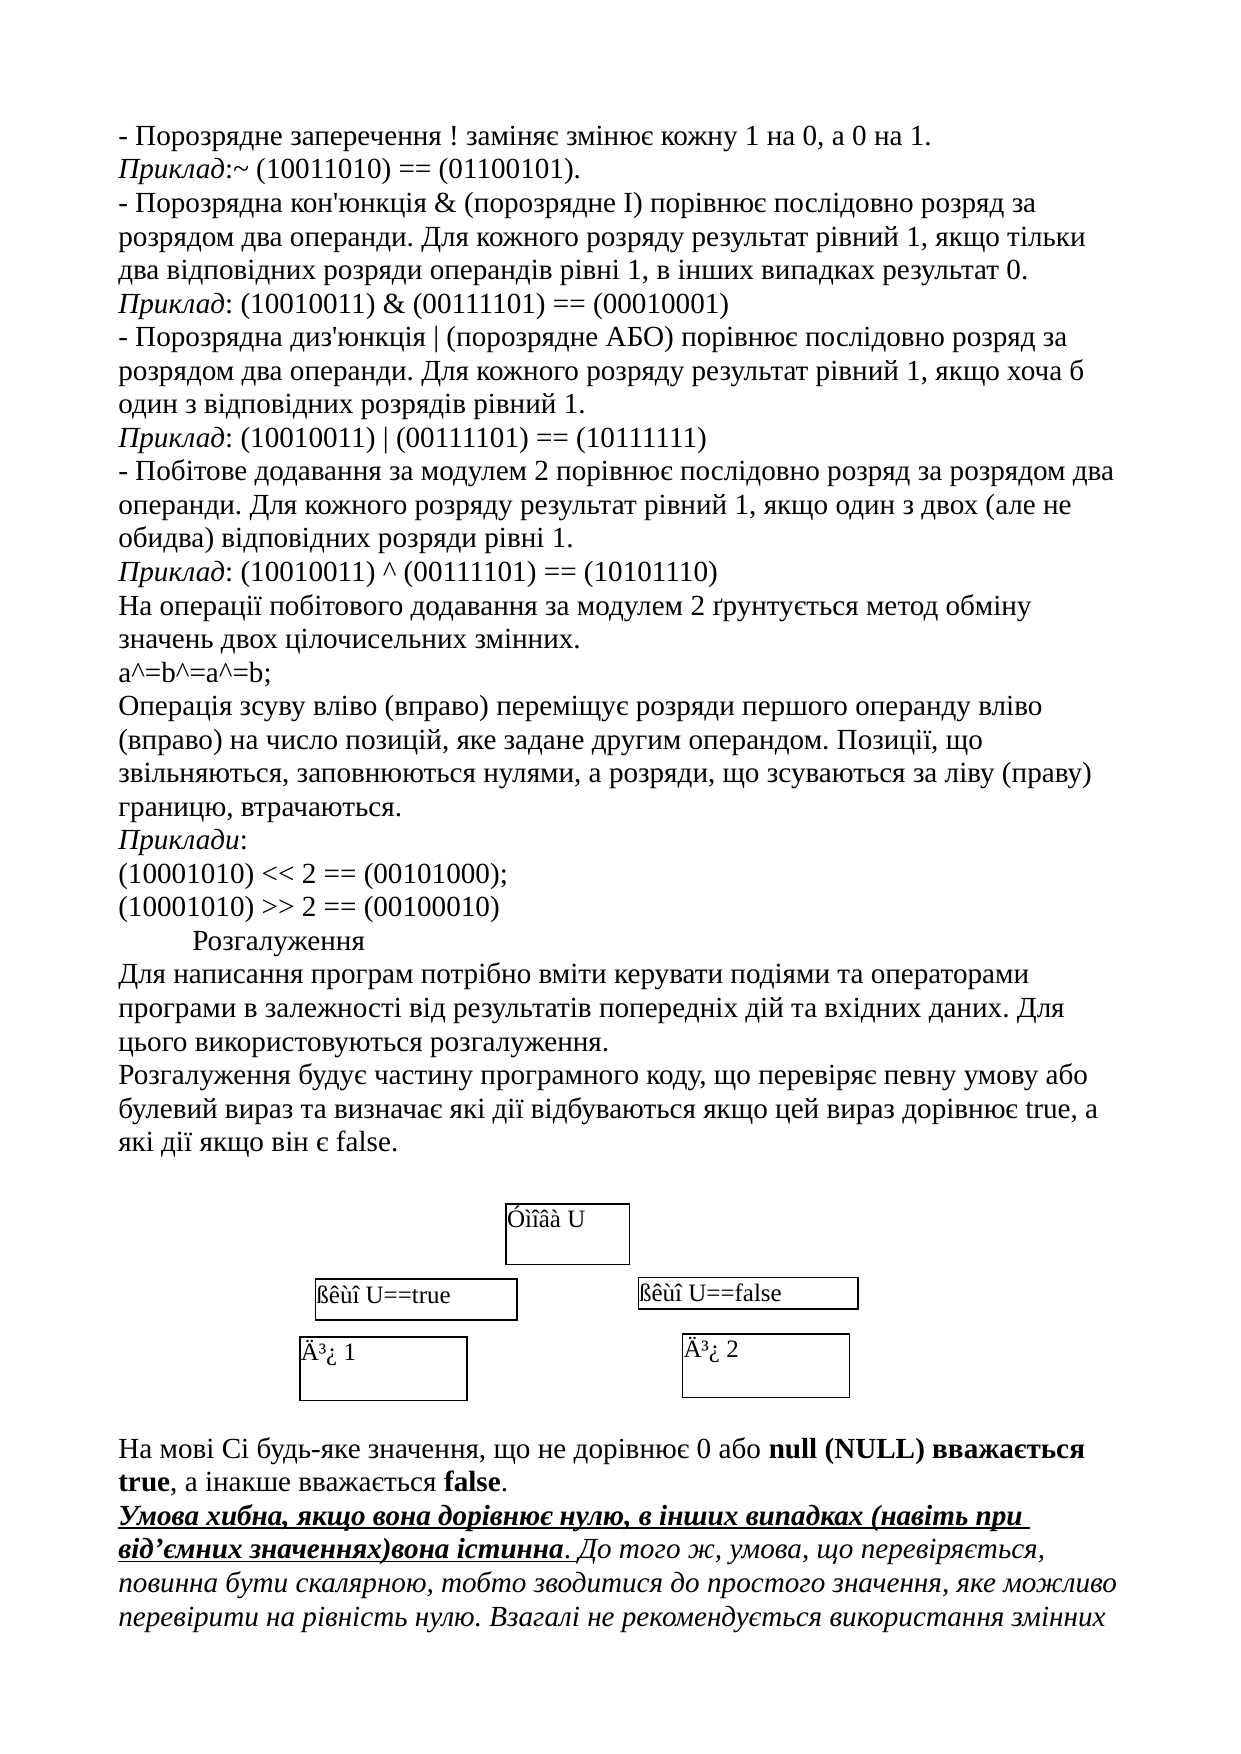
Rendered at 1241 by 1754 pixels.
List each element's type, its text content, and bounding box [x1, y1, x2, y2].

text Операція зсуву вліво (вправо) переміщує розряди першого операнду вліво (вправо) на число позицій, яке задане другим операндом. Позиції, що звільняються, заповнюються нулями, а розряди, що зсуваються за ліву (праву) границю, втрачаються. [118, 688, 1122, 822]
text ßêùî U==true [316, 1280, 516, 1308]
text Óìîâà U [507, 1205, 628, 1233]
text Для написання програм потрібно вміти керувати подіями та операторами програми в залежності від результатів попередніх дій та вхідних даних. Для цього використовуються розгалуження. [118, 957, 1122, 1057]
text На мові Сі будь-яке значення, що не дорівнює 0 або null (NULL) вважається true, а інакше вважається false. [118, 1431, 1122, 1498]
text (10001010) >> 2 == (00100010) [118, 889, 1122, 923]
text На операції побітового додавання за модулем 2 ґрунтується метод обміну значень двох цілочисельних змінних. [118, 588, 1122, 655]
text Розгалуження [118, 923, 1122, 957]
text Приклад: (10010011) | (00111101) == (10111111) [118, 420, 1122, 453]
text - Побітове додавання за модулем 2 порівнює послідовно розряд за розрядом два операнди. Для кожного розряду результат рівний 1, якщо один з двох (але не обидва) відповідних розряди рівні 1. [118, 453, 1122, 554]
text (10001010) << 2 == (00101000); [118, 856, 1122, 889]
text - Порозрядна диз'юнкція | (порозрядне АБО) порівнює послідовно розряд за розрядом два операнди. Для кожного розряду результат рівний 1, якщо хоча б один з відповідних розрядів рівний 1. [118, 319, 1122, 420]
text Приклад: (10010011) ^ (00111101) == (10101110) [118, 554, 1122, 588]
text Умова хибна, якщо вона дорівнює нулю, в інших випадках (навіть при від’ємних значеннях)вона істинна. До того ж, умова, що перевіряється, повинна бути скалярною, тобто зводитися до простого значення, яке можливо перевірити на рівність нулю. Взагалі не рекомендується використання змінних [118, 1498, 1122, 1632]
text ßêùî U==false [639, 1278, 857, 1307]
text - Порозрядне заперечення ! заміняє змінює кожну 1 на 0, а 0 на 1. [118, 118, 1122, 152]
text - Порозрядна кон'юнкція & (порозрядне І) порівнює послідовно розряд за розрядом два операнди. Для кожного розряду результат рівний 1, якщо тільки два відповідних розряди операндів рівні 1, в інших випадках результат 0. [118, 185, 1122, 286]
text Ä³¿ 1 [301, 1338, 466, 1366]
text Розгалуження будує частину програмного коду, що перевіряє певну умову або булевий вираз та визначає які дії відбуваються якщо цей вираз дорівнює true, а які дії якщо він є false. [118, 1057, 1122, 1158]
text Приклади: [118, 822, 1122, 856]
text Ä³¿ 2 [683, 1335, 849, 1363]
text Приклад:~ (10011010) == (01100101). [118, 152, 1122, 185]
text Приклад: (10010011) & (00111101) == (00010001) [118, 286, 1122, 319]
text a^=b^=a^=b; [118, 655, 1122, 688]
